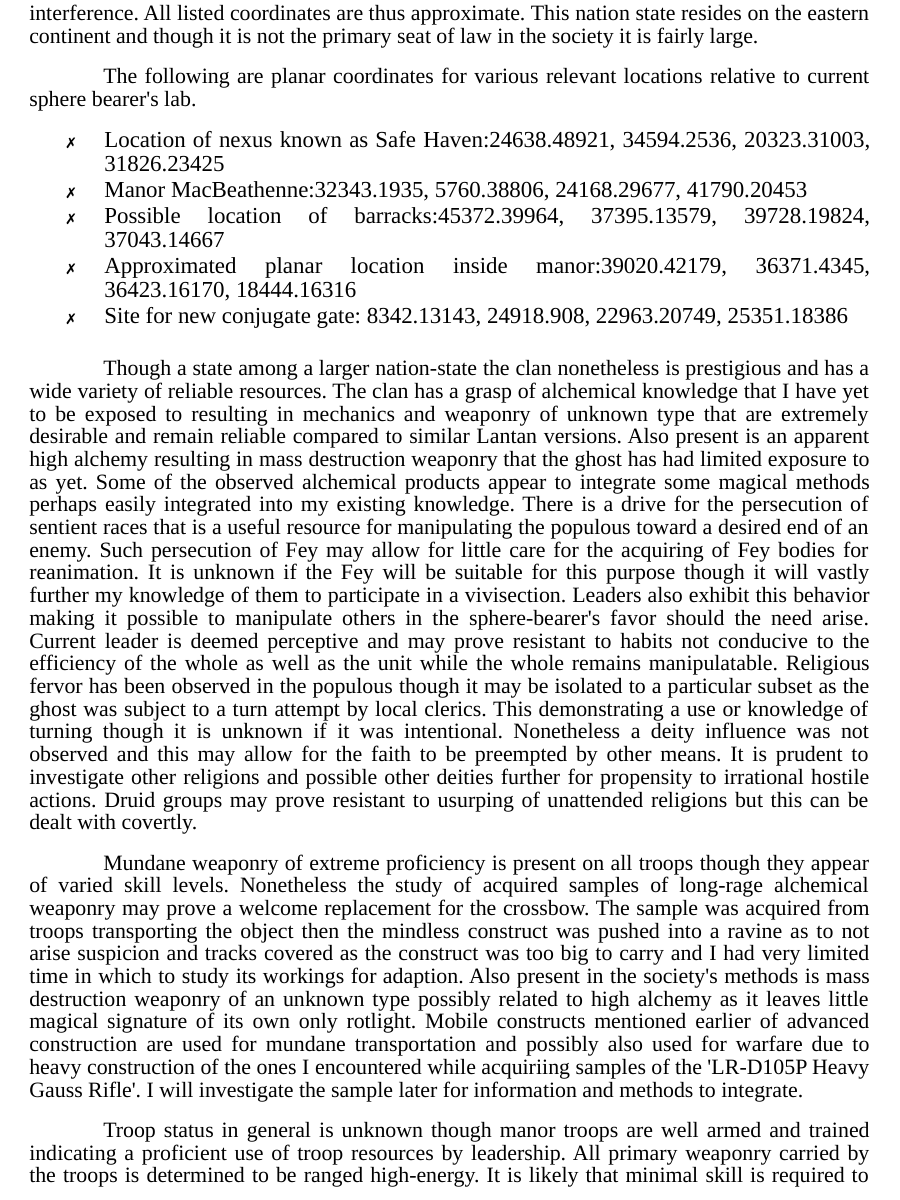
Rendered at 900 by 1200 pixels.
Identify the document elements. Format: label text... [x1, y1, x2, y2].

text The following are planar coordinates for various relevant locations relative to current sphere bearer's lab. [29, 63, 871, 111]
text interference. All listed coordinates are thus approximate. This nation state resides on the eastern continent and though it is not the primary seat of law in the society it is fairly large. [29, 0, 871, 48]
list Approximated planar location inside manor:39020.42179, 36371.4345, 36423.16170, 18444.16316 [67, 252, 871, 302]
list Site for new conjugate gate: 8342.13143, 24918.908, 22963.20749, 25351.18386 [67, 302, 871, 329]
list Possible location of barracks:45372.39964, 37395.13579, 39728.19824, 37043.14667 [67, 202, 871, 252]
list Manor MacBeathenne:32343.1935, 5760.38806, 24168.29677, 41790.20453 [67, 176, 871, 202]
list Location of nexus known as Safe Haven:24638.48921, 34594.2536, 20323.31003, 31826.23425 [67, 126, 871, 176]
text Though a state among a larger nation-state the clan nonetheless is prestigious and has a wide variety of reliable resources. The clan has a grasp of alchemical knowledge that I have yet to be exposed to resulting in mechanics and weaponry of unknown type that are extremely desirable and remain reliable compared to similar Lantan versions. Also present is an apparent high alchemy resulting in mass destruction weaponry that the ghost has had limited exposure to as yet. Some of the observed alchemical products appear to integrate some magical methods perhaps easily integrated into my existing knowledge. There is a drive for the persecution of sentient races that is a useful resource for manipulating the populous toward a desired end of an enemy. Such persecution of Fey may allow for little care for the acquiring of Fey bodies for reanimation. It is unknown if the Fey will be suitable for this purpose though it will vastly further my knowledge of them to participate in a vivisection. Leaders also exhibit this behavior making it possible to manipulate others in the sphere-bearer's favor should the need arise. Current leader is deemed perceptive and may prove resistant to habits not conducive to the efficiency of the whole as well as the unit while the whole remains manipulatable. Religious fervor has been observed in the populous though it may be isolated to a particular subset as the ghost was subject to a turn attempt by local clerics. This demonstrating a use or knowledge of turning though it is unknown if it was intentional. Nonetheless a deity influence was not observed and this may allow for the faith to be preempted by other means. It is prudent to investigate other religions and possible other deities further for propensity to irrational hostile actions. Druid groups may prove resistant to usurping of unattended religions but this can be dealt with covertly. [29, 355, 871, 834]
text Troop status in general is unknown though manor troops are well armed and trained indicating a proficient use of troop resources by leadership. All primary weaponry carried by the troops is determined to be ranged high-energy. It is likely that minimal skill is required to [29, 1117, 871, 1187]
text Mundane weaponry of extreme proficiency is present on all troops though they appear of varied skill levels. Nonetheless the study of acquired samples of long-rage alchemical weaponry may prove a welcome replacement for the crossbow. The sample was acquired from troops transporting the object then the mindless construct was pushed into a ravine as to not arise suspicion and tracks covered as the construct was too big to carry and I had very limited time in which to study its workings for adaption. Also present in the society's methods is mass destruction weaponry of an unknown type possibly related to high alchemy as it leaves little magical signature of its own only rotlight. Mobile constructs mentioned earlier of advanced construction are used for mundane transportation and possibly also used for warfare due to heavy construction of the ones I encountered while acquiriing samples of the 'LR-D105P Heavy Gauss Rifle'. I will investigate the sample later for information and methods to integrate. [29, 849, 871, 1102]
